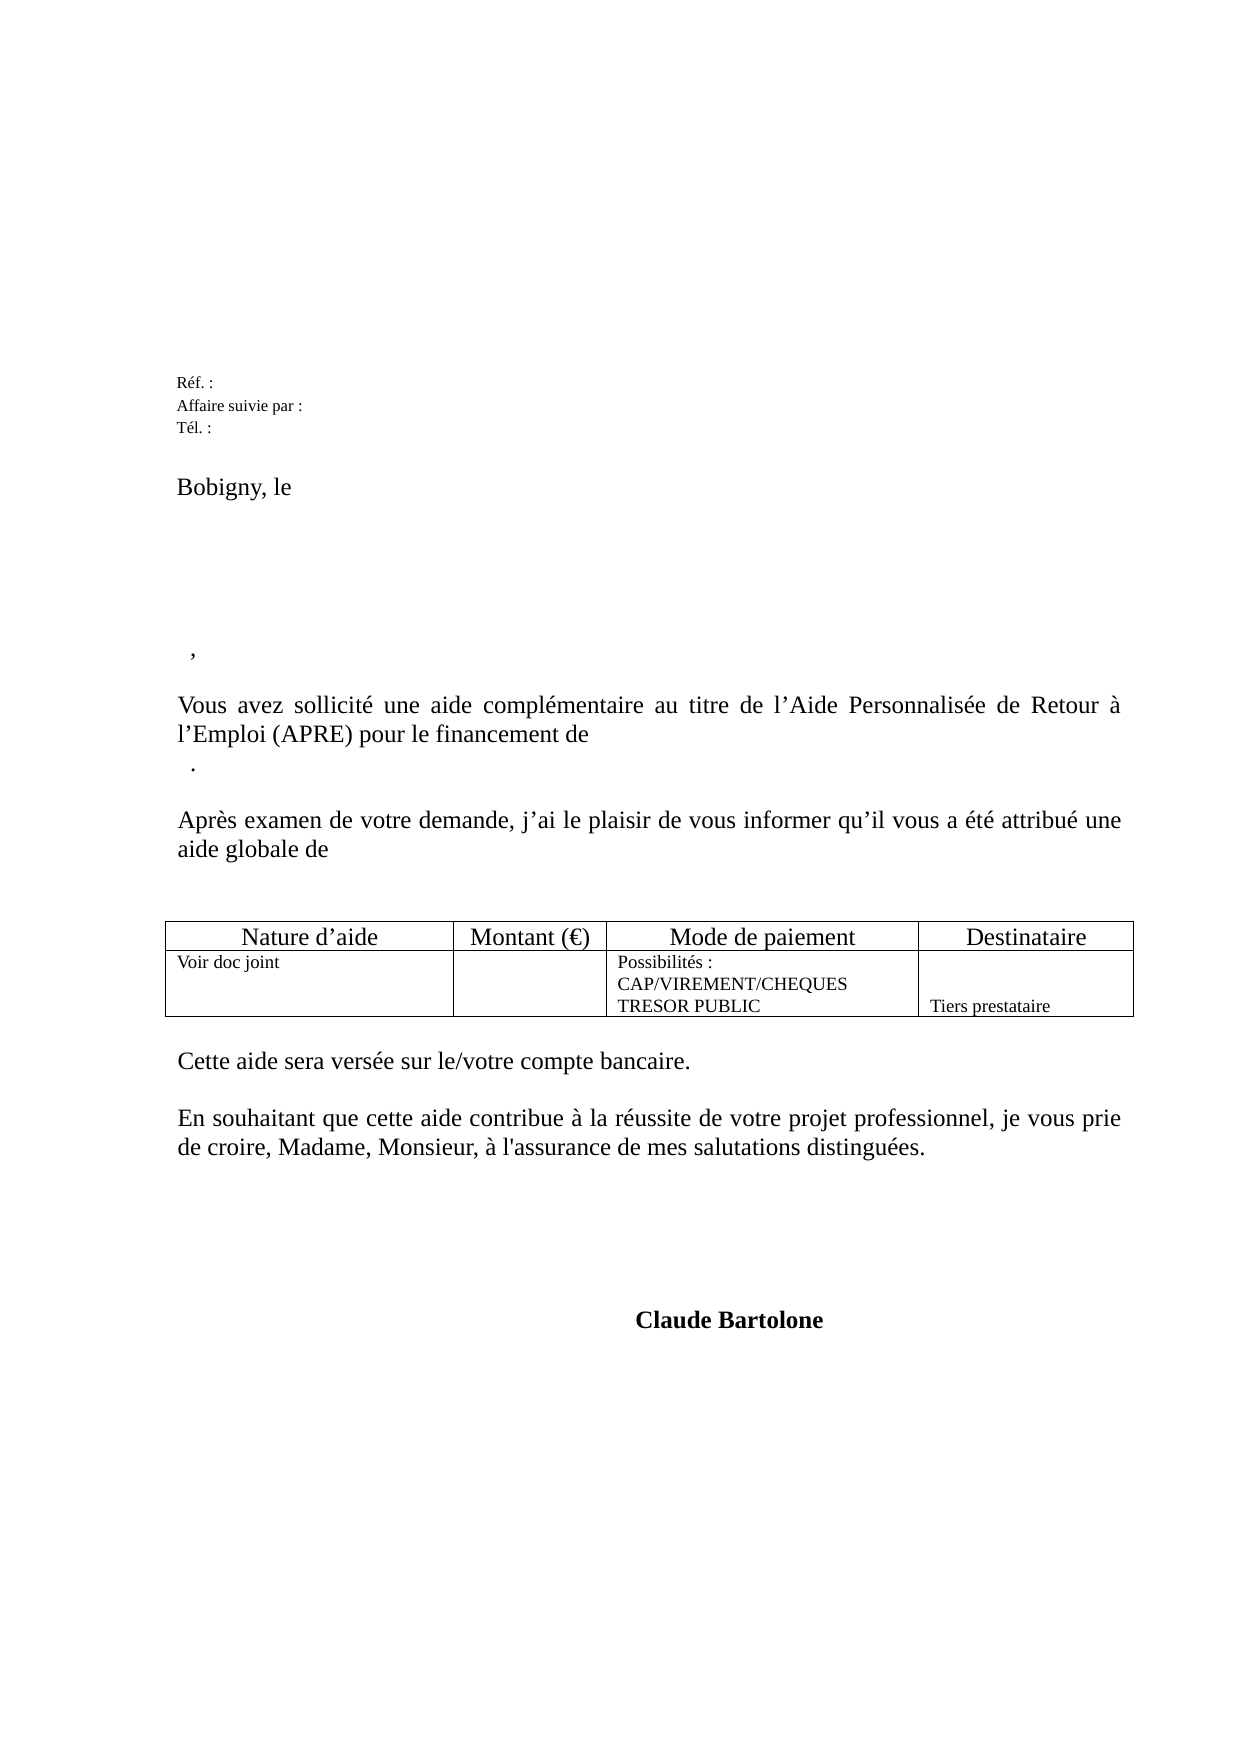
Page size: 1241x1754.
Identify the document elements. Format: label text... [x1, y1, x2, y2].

table_cell [454, 951, 606, 1016]
table_cell Réf. : [176, 370, 220, 393]
table_cell Possibilités : CAP/VIREMENT/CHEQUES TRESOR PUBLIC [607, 951, 918, 1016]
text , [177, 633, 1122, 662]
table_cell Tiers prestataire [919, 951, 1133, 1016]
table_cell [176, 501, 1123, 547]
table_cell [220, 416, 620, 438]
text . [177, 748, 1122, 777]
text Vous avez sollicité une aide complémentaire au titre de l’Aide Personnalisée de Retour à l’Emploi (APRE) pour le financement de [177, 691, 1122, 748]
table_header Nature d’aide [166, 922, 453, 950]
table_header Destinataire [919, 922, 1133, 950]
table_cell Affaire suivie par : [176, 393, 316, 416]
table_cell Bobigny, le [176, 474, 1123, 501]
text Cette aide sera versée sur le/votre compte bancaire. [177, 1046, 1122, 1075]
text Après examen de votre demande, j’ai le plaisir de vous informer qu’il vous a été attribué une aide globale de [177, 806, 1122, 863]
table_cell [176, 353, 620, 370]
table_header Montant (€) [454, 922, 606, 950]
table_header [620, 252, 1123, 335]
table_cell [220, 370, 620, 393]
table_header [176, 252, 620, 335]
table_cell [176, 461, 1123, 474]
table_cell Tél. : [176, 416, 220, 438]
table_cell [316, 393, 620, 416]
table_cell [650, 353, 1123, 461]
table_header Mode de paiement [607, 922, 918, 950]
text En souhaitant que cette aide contribue à la réussite de votre projet professionnel, je vous prie de croire, Madame, Monsieur, à l'assurance de mes salutations distinguées. [177, 1103, 1122, 1161]
table_cell [620, 353, 650, 461]
table_cell [176, 439, 620, 461]
table_cell Voir doc joint [166, 951, 453, 1016]
text Claude Bartolone [546, 1305, 1122, 1333]
table_cell [176, 335, 1123, 353]
